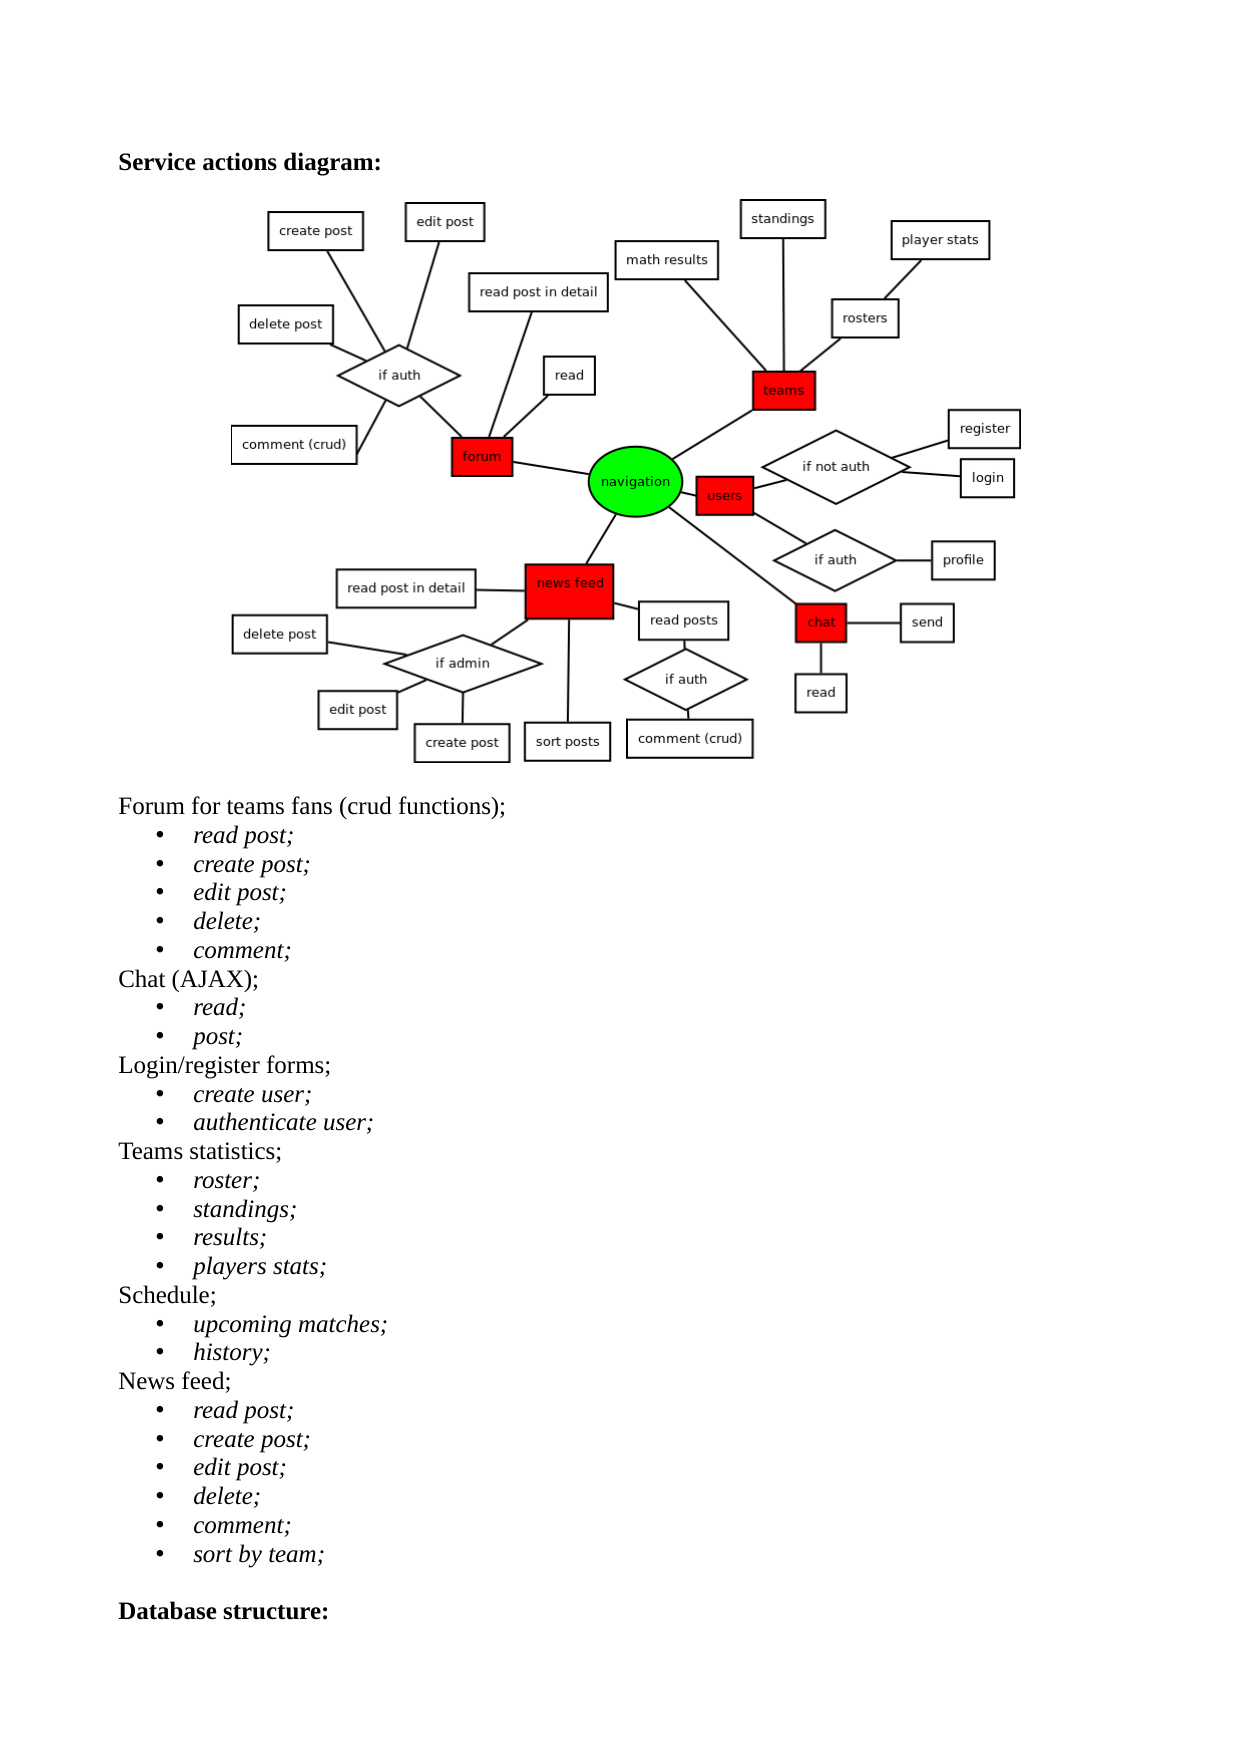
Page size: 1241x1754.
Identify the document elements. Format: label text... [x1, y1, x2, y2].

list players stats; [156, 1251, 1122, 1280]
text Schedule; [118, 1280, 1122, 1309]
list roster; [156, 1165, 1122, 1194]
picture [231, 199, 1021, 763]
list edit post; [156, 877, 1122, 906]
list sort by team; [156, 1539, 1122, 1567]
text Database structure: [118, 1596, 1122, 1625]
list results; [156, 1222, 1122, 1251]
list authenticate user; [156, 1107, 1122, 1136]
list read post; [156, 820, 1122, 849]
list read; [156, 992, 1122, 1021]
list delete; [156, 1481, 1122, 1510]
list create user; [156, 1079, 1122, 1107]
list comment; [156, 1510, 1122, 1539]
text Teams statistics; [118, 1136, 1122, 1165]
text Chat (AJAX); [118, 964, 1122, 992]
text Service actions diagram: [118, 147, 1122, 176]
list comment; [156, 935, 1122, 964]
list create post; [156, 1424, 1122, 1452]
list post; [156, 1021, 1122, 1050]
list read post; [156, 1395, 1122, 1424]
list standings; [156, 1194, 1122, 1222]
list delete; [156, 906, 1122, 935]
text Forum for teams fans (crud functions); [118, 791, 1122, 820]
list edit post; [156, 1452, 1122, 1481]
text Login/register forms; [118, 1050, 1122, 1079]
list create post; [156, 849, 1122, 877]
text News feed; [118, 1366, 1122, 1395]
list upcoming matches; [156, 1309, 1122, 1337]
list history; [156, 1337, 1122, 1366]
